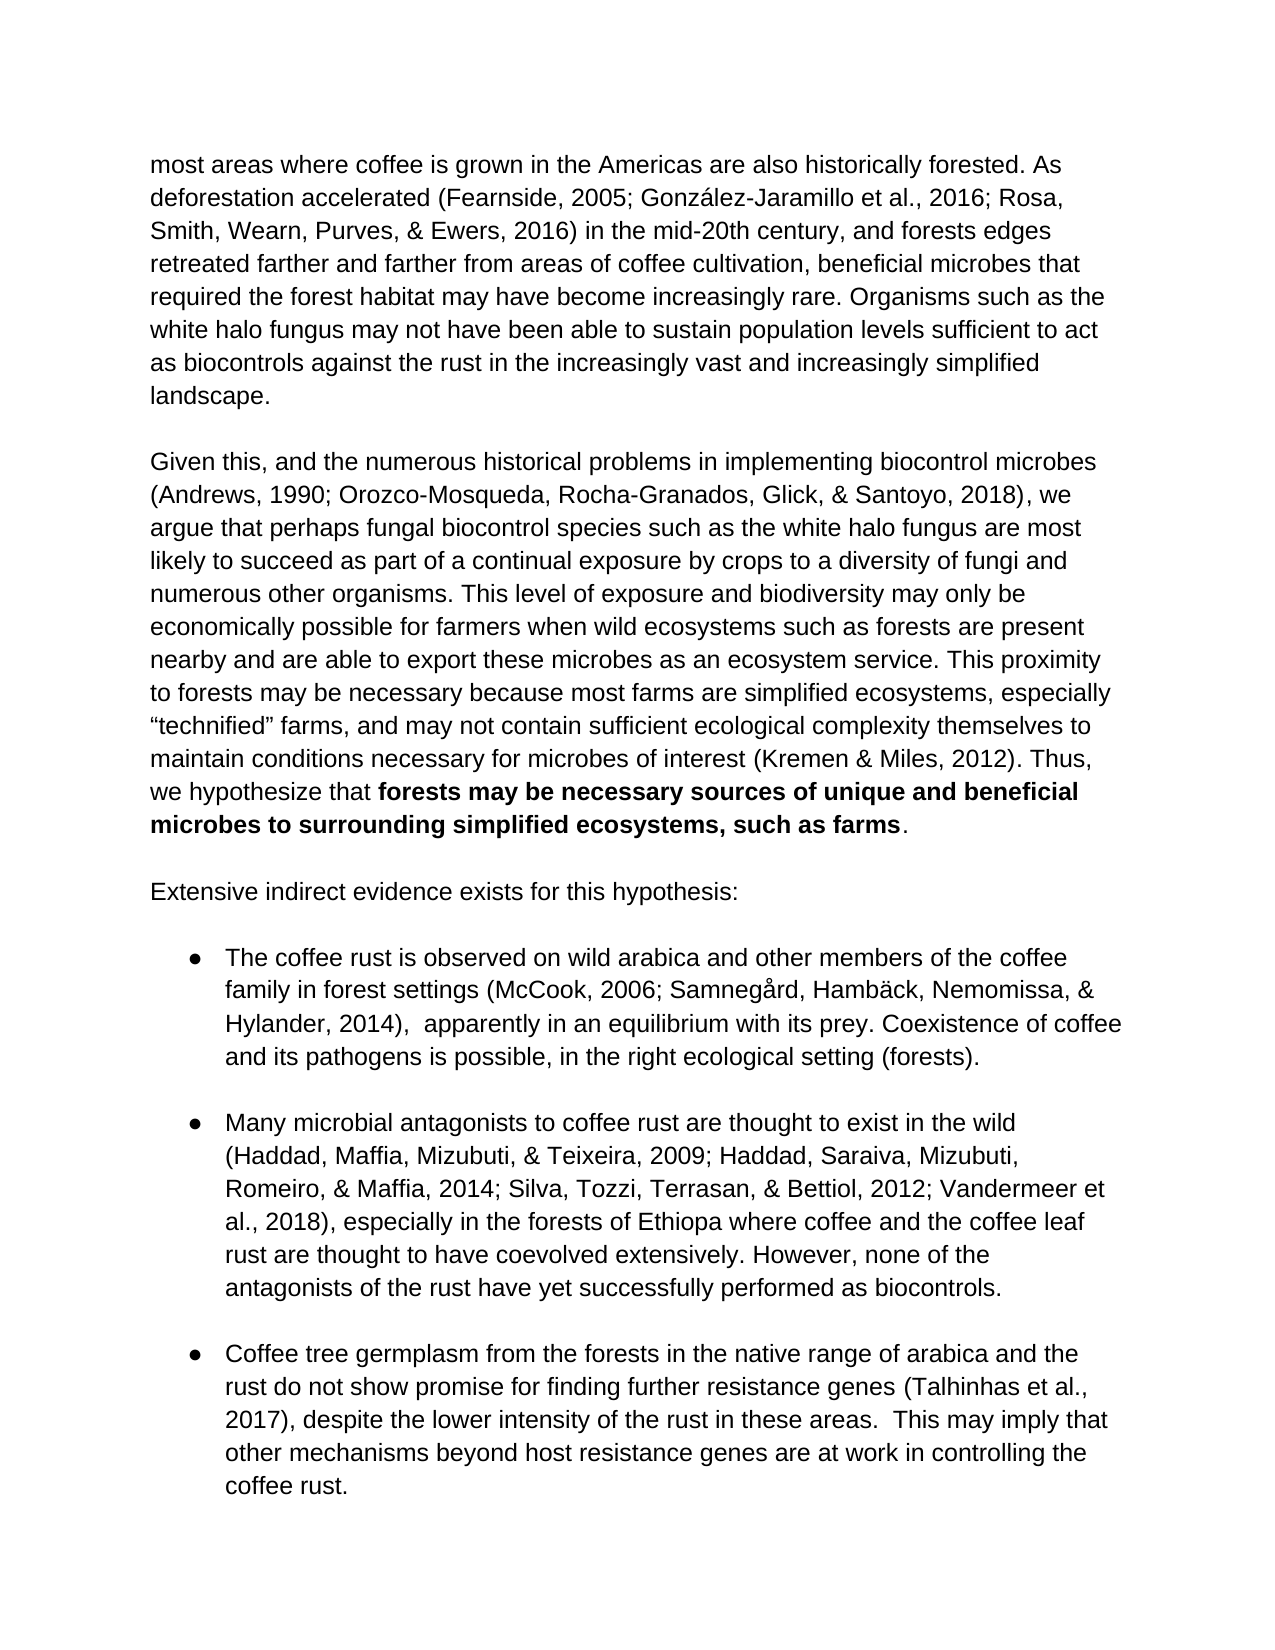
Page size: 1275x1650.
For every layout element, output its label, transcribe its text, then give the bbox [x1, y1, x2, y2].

text Given this, and the numerous historical problems in implementing biocontrol microbes (Andrews, 1990; Orozco-Mosqueda, Rocha-Granados, Glick, & Santoyo, 2018), we argue that perhaps fungal biocontrol species such as the white halo fungus are most likely to succeed as part of a continual exposure by crops to a diversity of fungi and numerous other organisms. This level of exposure and biodiversity may only be economically possible for farmers when wild ecosystems such as forests are present nearby and are able to export these microbes as an ecosystem service. This proximity to forests may be necessary because most farms are simplified ecosystems, especially “technified” farms, and may not contain sufficient ecological complexity themselves to maintain conditions necessary for microbes of interest (Kremen & Miles, 2012). Thus, we hypothesize that forests may be necessary sources of unique and beneficial microbes to surrounding simplified ecosystems, such as farms. [150, 447, 1125, 839]
list Coffee tree germplasm from the forests in the native range of arabica and the rust do not show promise for finding further resistance genes (Talhinhas et al., 2017), despite the lower intensity of the rust in these areas. This may imply that other mechanisms beyond host resistance genes are at work in controlling the coffee rust. [187, 1339, 1125, 1499]
list The coffee rust is observed on wild arabica and other members of the coffee family in forest settings (McCook, 2006; Samnegård, Hambäck, Nemomissa, & Hylander, 2014), apparently in an equilibrium with its prey. Coexistence of coffee and its pathogens is possible, in the right ecological setting (forests). [187, 942, 1125, 1070]
list Many microbial antagonists to coffee rust are thought to exist in the wild (Haddad, Maffia, Mizubuti, & Teixeira, 2009; Haddad, Saraiva, Mizubuti, Romeiro, & Maffia, 2014; Silva, Tozzi, Terrasan, & Bettiol, 2012; Vandermeer et al., 2018), especially in the forests of Ethiopa where coffee and the coffee leaf rust are thought to have coevolved extensively. However, none of the antagonists of the rust have yet successfully performed as biocontrols. [187, 1108, 1125, 1301]
text most areas where coffee is grown in the Americas are also historically forested. As deforestation accelerated (Fearnside, 2005; González-Jaramillo et al., 2016; Rosa, Smith, Wearn, Purves, & Ewers, 2016) in the mid-20th century, and forests edges retreated farther and farther from areas of coffee cultivation, beneficial microbes that required the forest habitat may have become increasingly rare. Organisms such as the white halo fungus may not have been able to sustain population levels sufficient to act as biocontrols against the rust in the increasingly vast and increasingly simplified landscape. [150, 150, 1125, 410]
text Extensive indirect evidence exists for this hypothesis: [150, 876, 1125, 905]
